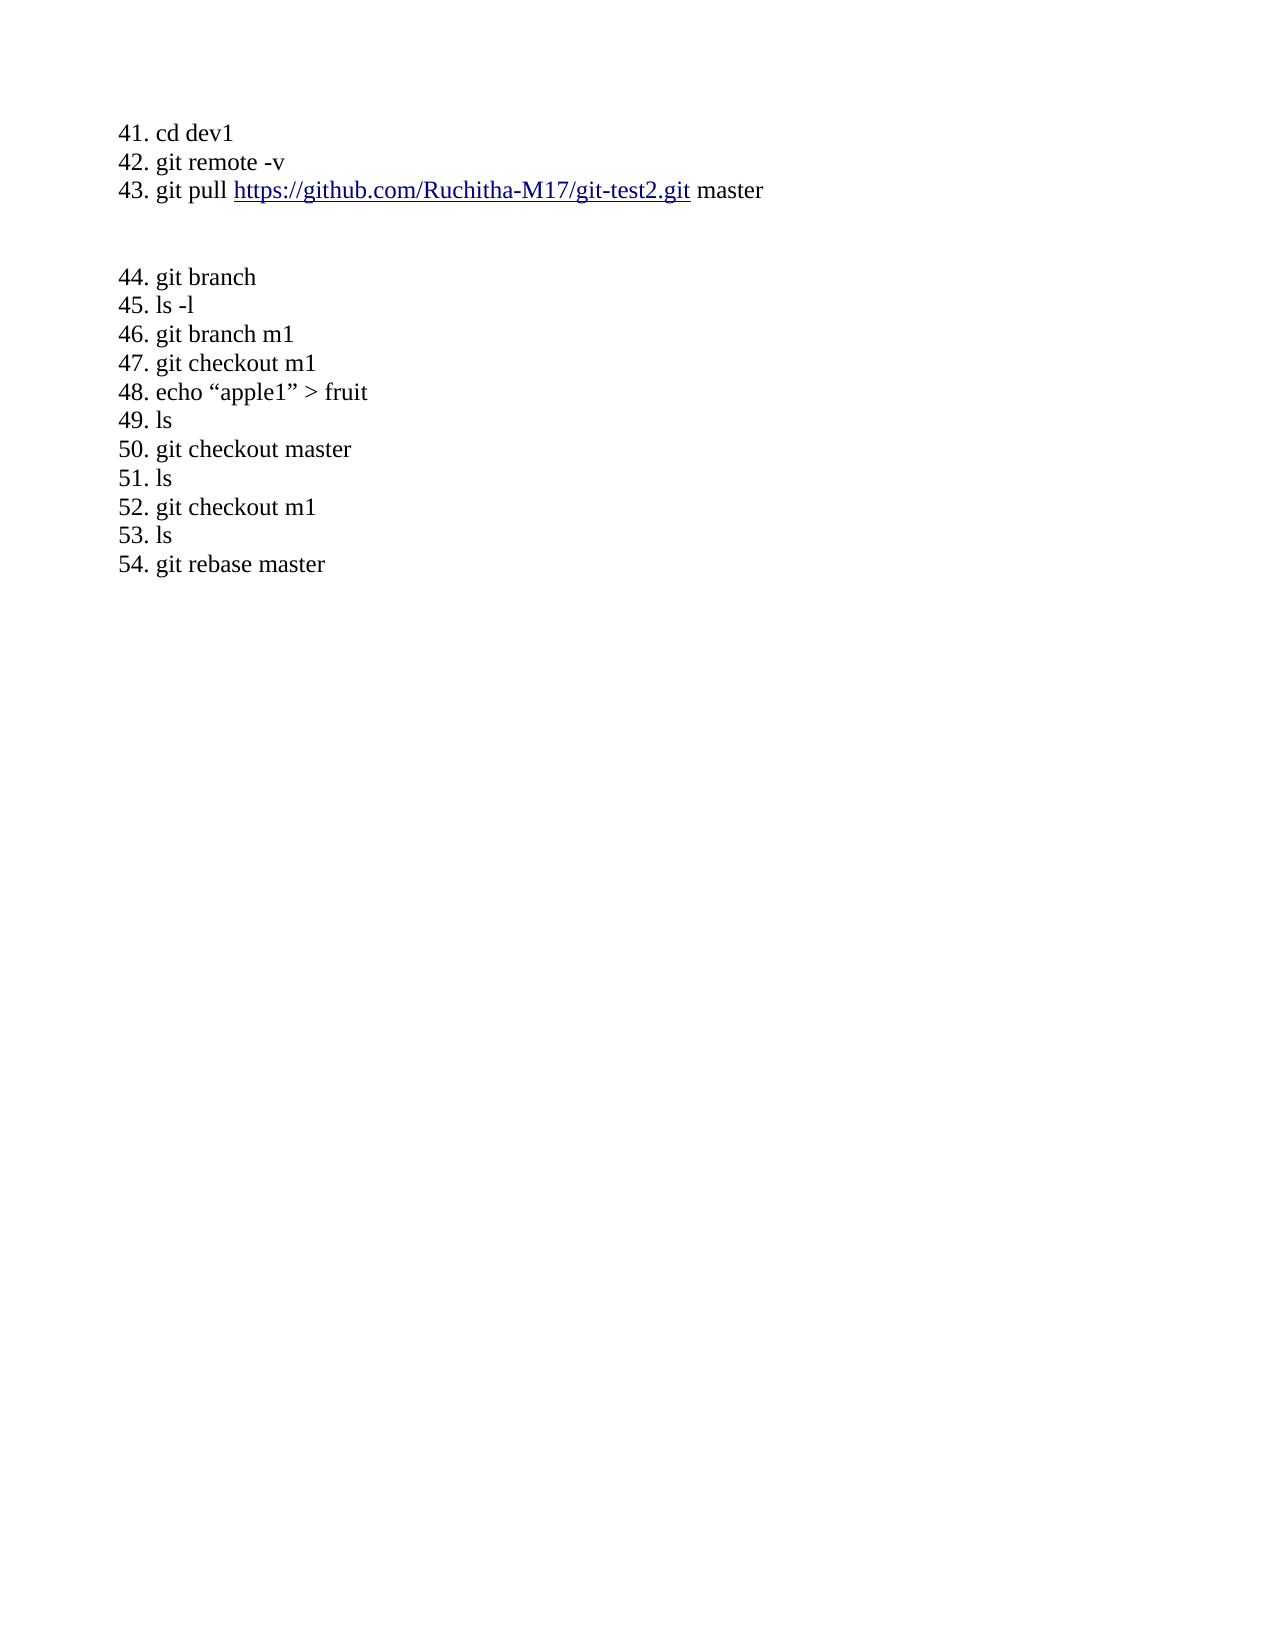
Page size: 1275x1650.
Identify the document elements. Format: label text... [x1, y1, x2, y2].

text 44. git branch [118, 262, 1157, 291]
text 41. cd dev1 [118, 118, 1157, 147]
text 45. ls -l [118, 291, 1157, 319]
text 52. git checkout m1 [118, 492, 1157, 521]
text 49. ls [118, 406, 1157, 434]
text 42. git remote -v [118, 147, 1157, 176]
text 43. git pull https://github.com/Ruchitha-M17/git-test2.git master [118, 176, 1157, 204]
text 46. git branch m1 [118, 319, 1157, 348]
text 53. ls [118, 521, 1157, 549]
text 50. git checkout master [118, 434, 1157, 463]
text 51. ls [118, 463, 1157, 492]
text 47. git checkout m1 [118, 348, 1157, 377]
text 48. echo “apple1” > fruit [118, 377, 1157, 406]
text 54. git rebase master [118, 549, 1157, 578]
